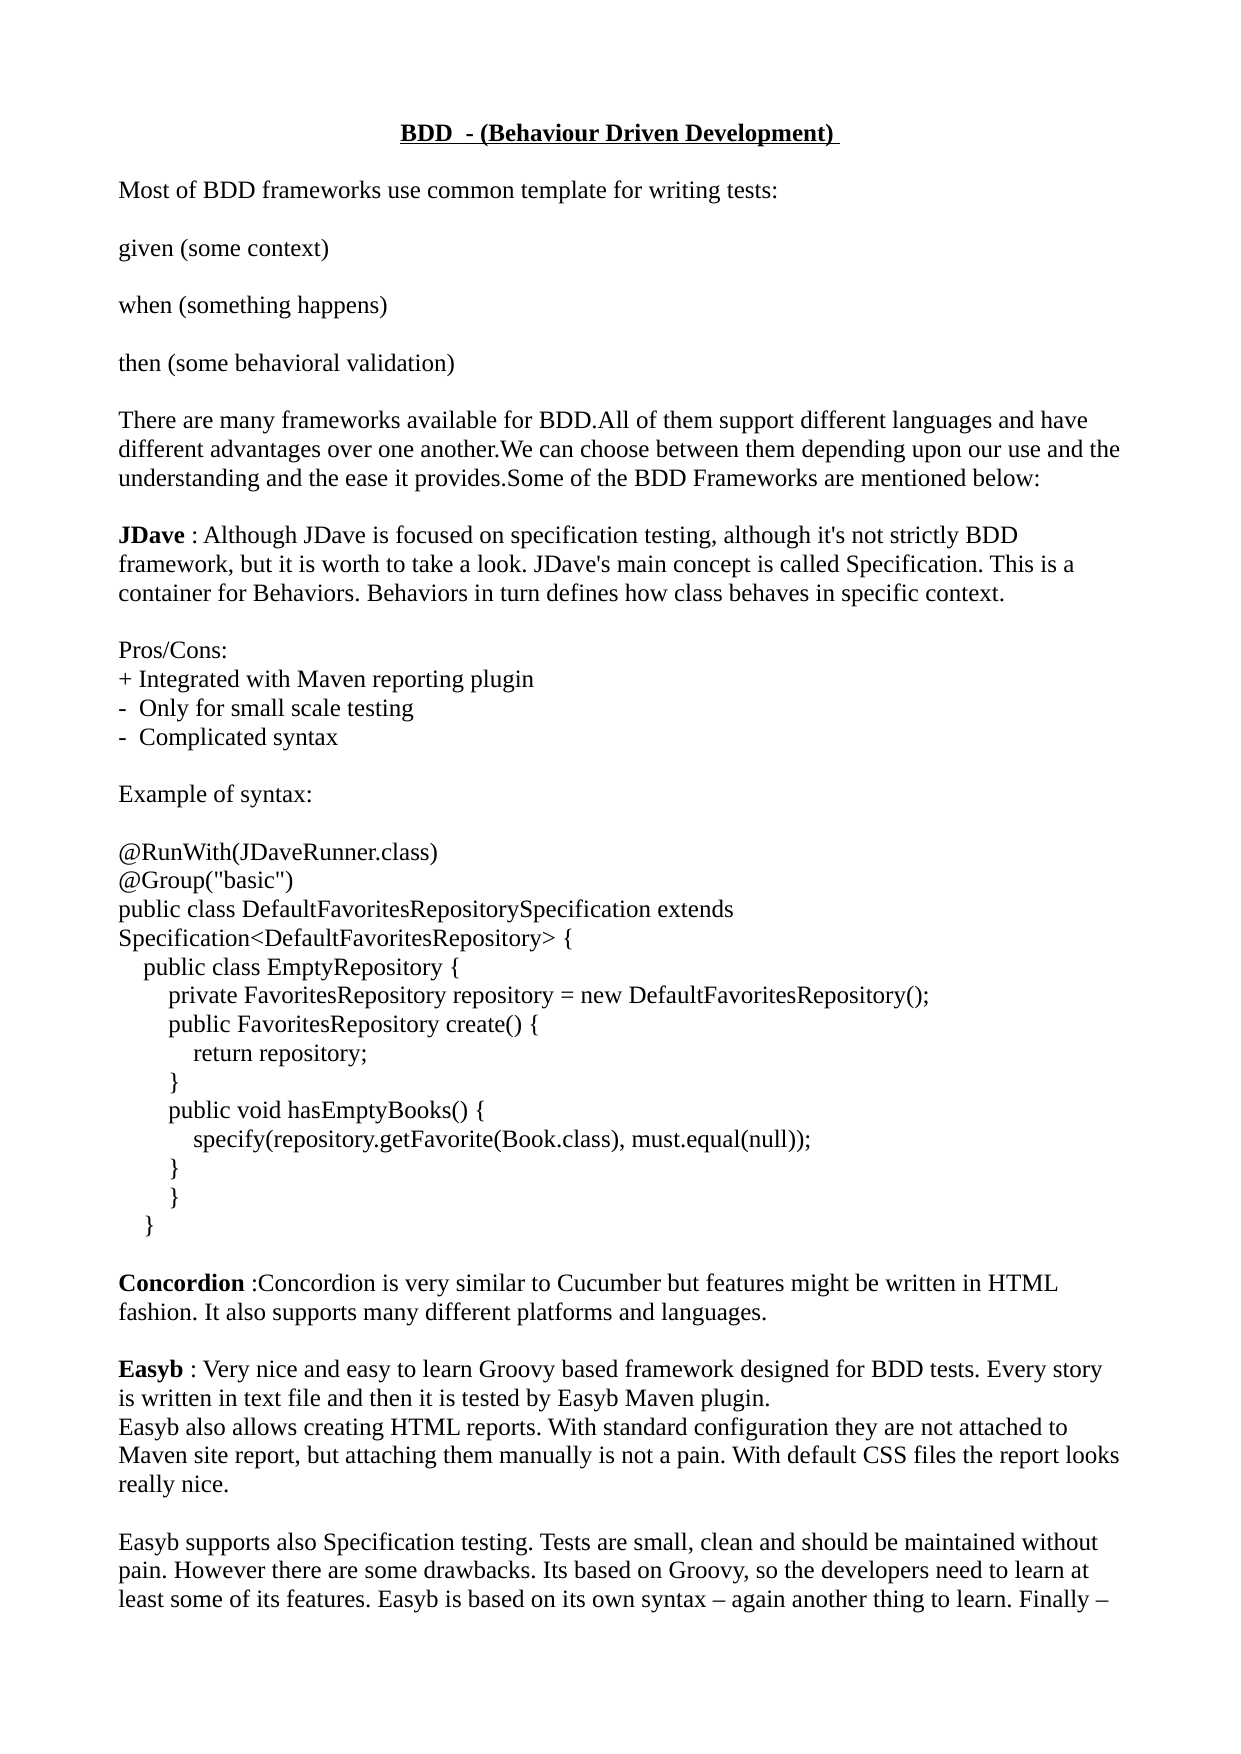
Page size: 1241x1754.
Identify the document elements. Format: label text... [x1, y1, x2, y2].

text - Only for small scale testing [118, 693, 1122, 722]
text Pros/Cons: [118, 636, 1122, 664]
text when (something happens) [118, 291, 1122, 319]
text public class EmptyRepository { [118, 952, 1122, 981]
text } [118, 1153, 1122, 1182]
text private FavoritesRepository repository = new DefaultFavoritesRepository(); [118, 981, 1122, 1009]
text given (some context) [118, 233, 1122, 262]
text specify(repository.getFavorite(Book.class), must.equal(null)); [118, 1124, 1122, 1153]
text @Group("basic") [118, 866, 1122, 894]
text Easyb also allows creating HTML reports. With standard configuration they are not attached to Maven site report, but attaching them manually is not a pain. With default CSS files the report looks really nice. [118, 1412, 1122, 1498]
text Easyb : Very nice and easy to learn Groovy based framework designed for BDD tests. Every story is written in text file and then it is tested by Easyb Maven plugin. [118, 1354, 1122, 1412]
text then (some behavioral validation) [118, 348, 1122, 377]
text Concordion :Concordion is very similar to Cucumber but features might be written in HTML fashion. It also supports many different platforms and languages. [118, 1268, 1122, 1326]
text - Complicated syntax [118, 722, 1122, 751]
text Most of BDD frameworks use common template for writing tests: [118, 176, 1122, 204]
text Example of syntax: [118, 779, 1122, 808]
text BDD - (Behaviour Driven Development) [118, 118, 1122, 147]
text Easyb supports also Specification testing. Tests are small, clean and should be maintained without pain. However there are some drawbacks. Its based on Groovy, so the developers need to learn at least some of its features. Easyb is based on its own syntax – again another thing to learn. Finally – [118, 1527, 1122, 1613]
text JDave : Although JDave is focused on specification testing, although it's not strictly BDD framework, but it is worth to take a look. JDave's main concept is called Specification. This is a container for Behaviors. Behaviors in turn defines how class behaves in specific context. [118, 521, 1122, 607]
text } [118, 1067, 1122, 1096]
text return repository; [118, 1038, 1122, 1067]
text There are many frameworks available for BDD.All of them support different languages and have different advantages over one another.We can choose between them depending upon our use and the understanding and the ease it provides.Some of the BDD Frameworks are mentioned below: [118, 406, 1122, 492]
text public void hasEmptyBooks() { [118, 1096, 1122, 1124]
text } [118, 1211, 1122, 1239]
text + Integrated with Maven reporting plugin [118, 664, 1122, 693]
text public FavoritesRepository create() { [118, 1009, 1122, 1038]
text public class DefaultFavoritesRepositorySpecification extends Specification<DefaultFavoritesRepository> { [118, 894, 1122, 952]
text @RunWith(JDaveRunner.class) [118, 837, 1122, 866]
text } [118, 1182, 1122, 1211]
